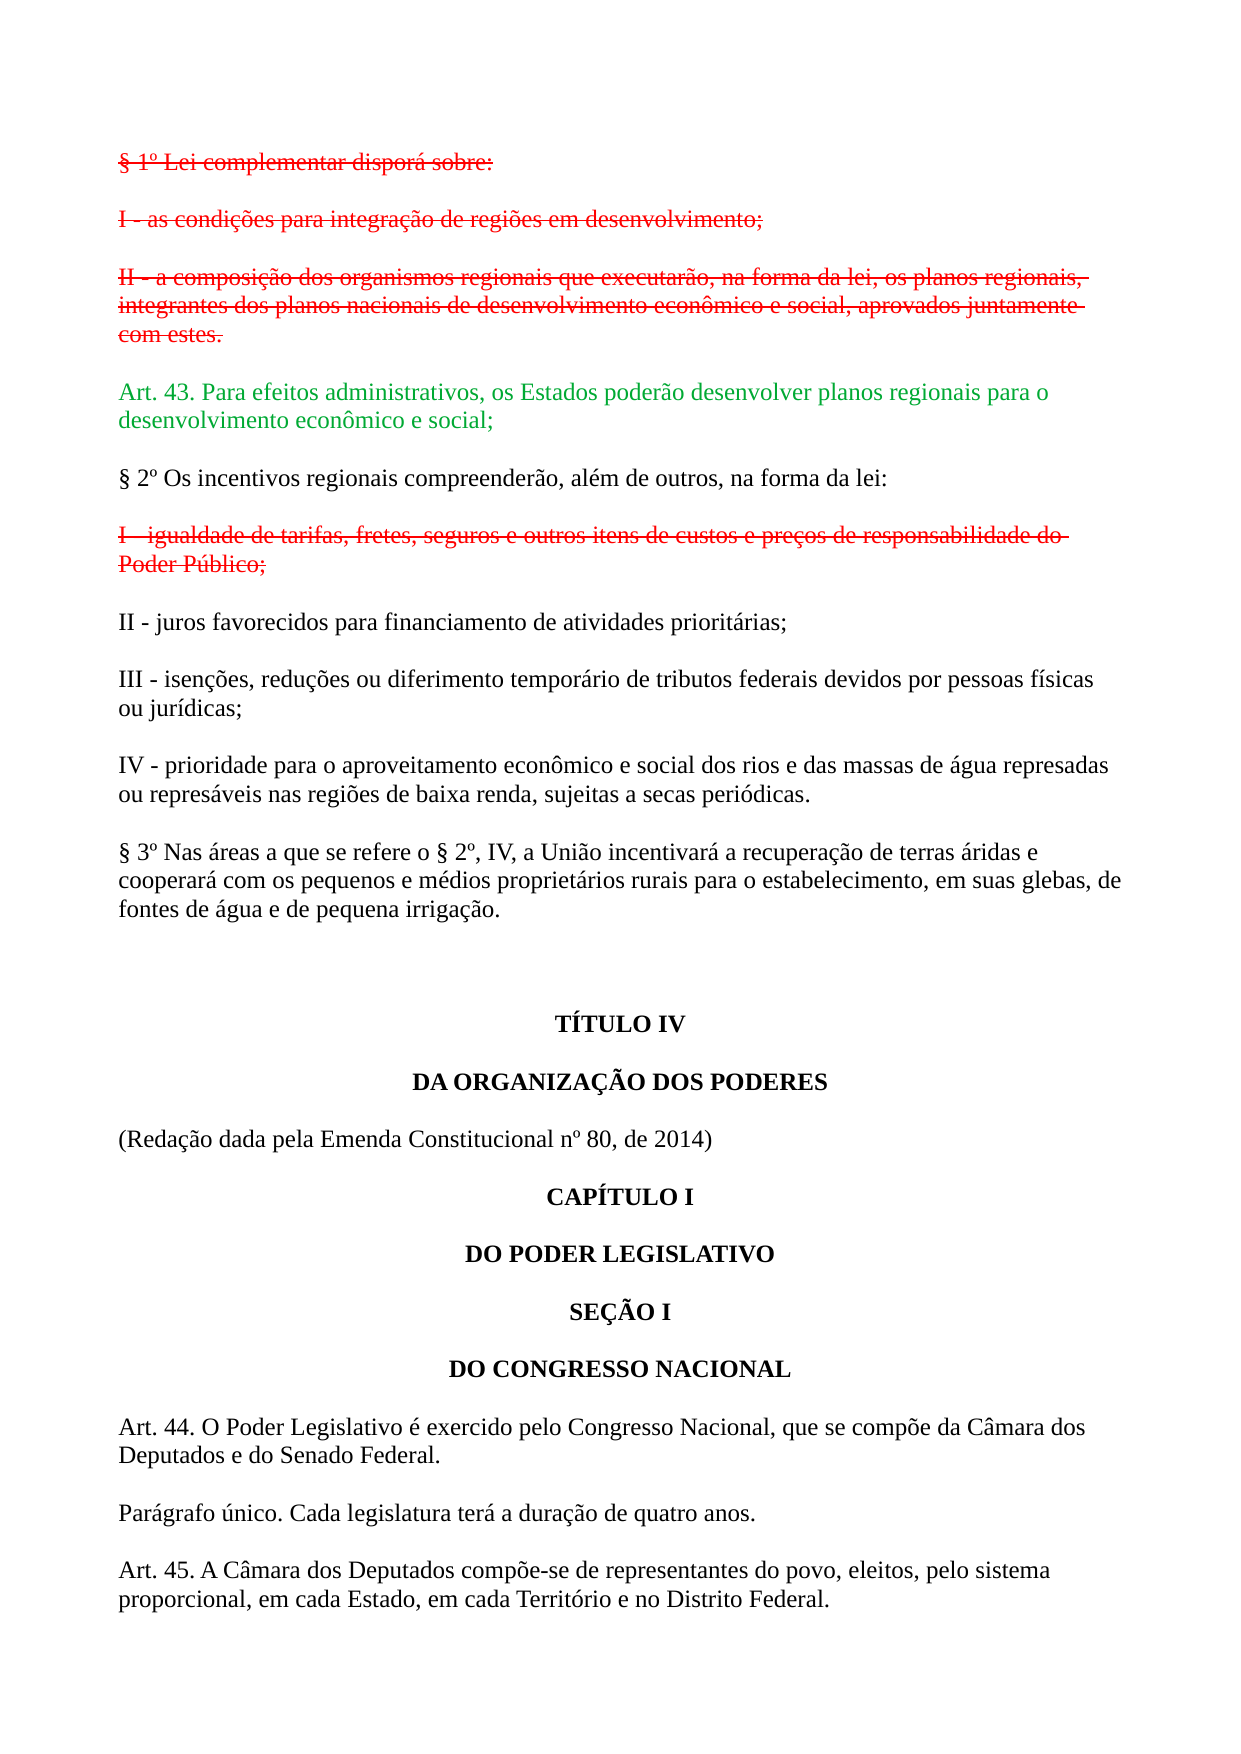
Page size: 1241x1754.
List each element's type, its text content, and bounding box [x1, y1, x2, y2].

text II - a composição dos organismos regionais que executarão, na forma da lei, os planos regionais, integrantes dos planos nacionais de desenvolvimento econômico e social, aprovados juntamente com estes. [118, 262, 1122, 348]
text Art. 45. A Câmara dos Deputados compõe-se de representantes do povo, eleitos, pelo sistema proporcional, em cada Estado, em cada Território e no Distrito Federal. [118, 1556, 1122, 1613]
text Art. 44. O Poder Legislativo é exercido pelo Congresso Nacional, que se compõe da Câmara dos Deputados e do Senado Federal. [118, 1412, 1122, 1469]
text II - juros favorecidos para financiamento de atividades prioritárias; [118, 607, 1122, 636]
text DA ORGANIZAÇÃO DOS PODERES [118, 1067, 1122, 1096]
text SEÇÃO I [118, 1297, 1122, 1326]
text I - as condições para integração de regiões em desenvolvimento; [118, 204, 1122, 233]
text TÍTULO IV [118, 1009, 1122, 1038]
text § 1º Lei complementar disporá sobre: [118, 147, 1122, 176]
text § 3º Nas áreas a que se refere o § 2º, IV, a União incentivará a recuperação de terras áridas e cooperará com os pequenos e médios proprietários rurais para o estabelecimento, em suas glebas, de fontes de água e de pequena irrigação. [118, 837, 1122, 923]
text Parágrafo único. Cada legislatura terá a duração de quatro anos. [118, 1498, 1122, 1527]
text IV - prioridade para o aproveitamento econômico e social dos rios e das massas de água represadas ou represáveis nas regiões de baixa renda, sujeitas a secas periódicas. [118, 751, 1122, 808]
text I - igualdade de tarifas, fretes, seguros e outros itens de custos e preços de responsabilidade do Poder Público; [118, 521, 1122, 578]
text III - isenções, reduções ou diferimento temporário de tributos federais devidos por pessoas físicas ou jurídicas; [118, 664, 1122, 722]
text (Redação dada pela Emenda Constitucional nº 80, de 2014) [118, 1124, 1122, 1153]
text CAPÍTULO I [118, 1182, 1122, 1211]
text DO PODER LEGISLATIVO [118, 1239, 1122, 1268]
text DO CONGRESSO NACIONAL [118, 1354, 1122, 1383]
text Art. 43. Para efeitos administrativos, os Estados poderão desenvolver planos regionais para o desenvolvimento econômico e social; [118, 377, 1122, 434]
text § 2º Os incentivos regionais compreenderão, além de outros, na forma da lei: [118, 463, 1122, 492]
